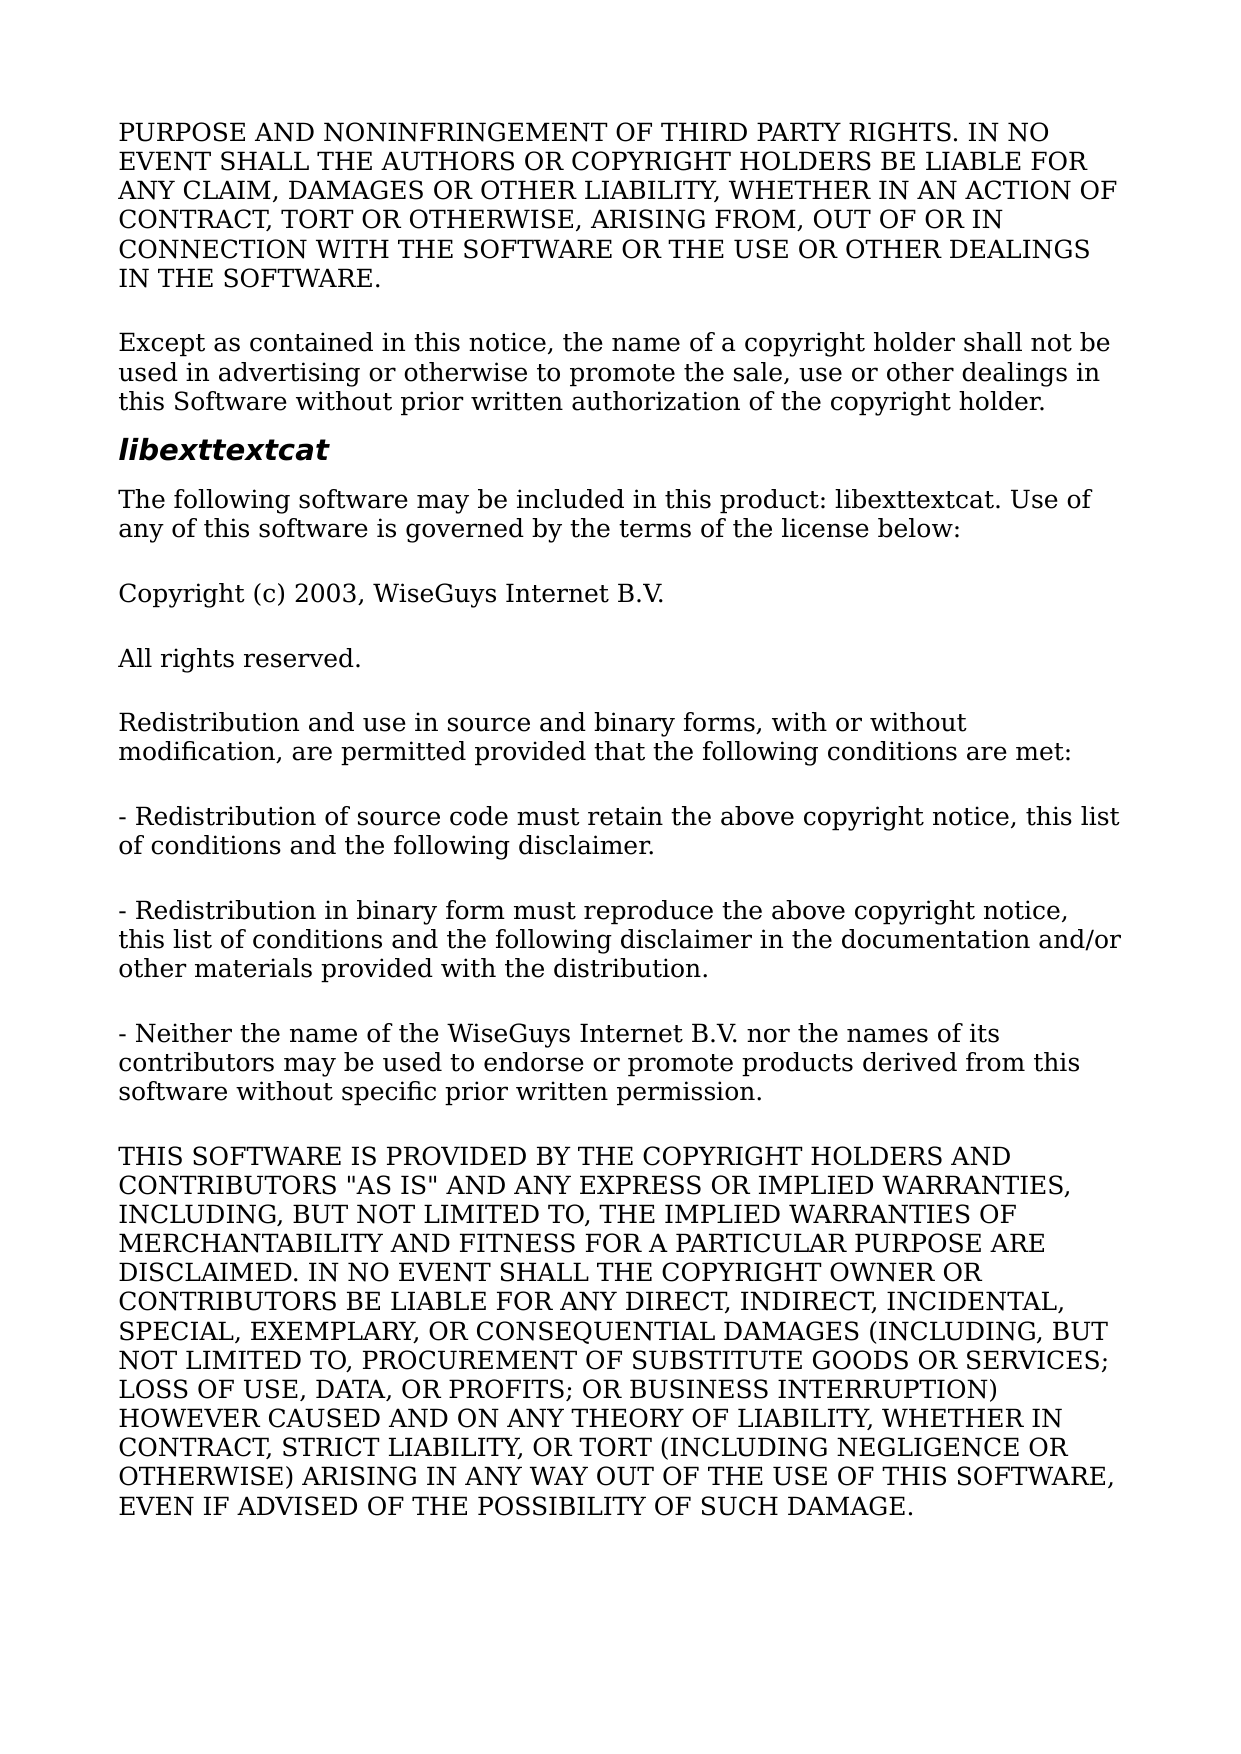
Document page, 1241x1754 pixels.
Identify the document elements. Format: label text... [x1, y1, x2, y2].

text Except as contained in this notice, the name of a copyright holder shall not be used in advertising or otherwise to promote the sale, use or other dealings in this Software without prior written authorization of the copyright holder. [118, 328, 1122, 416]
text - Neither the name of the WiseGuys Internet B.V. nor the names of its contributors may be used to endorse or promote products derived from this software without specific prior written permission. [118, 1019, 1122, 1106]
text Redistribution and use in source and binary forms, with or without modification, are permitted provided that the following conditions are met: [118, 708, 1122, 767]
text PURPOSE AND NONINFRINGEMENT OF THIRD PARTY RIGHTS. IN NO EVENT SHALL THE AUTHORS OR COPYRIGHT HOLDERS BE LIABLE FOR ANY CLAIM, DAMAGES OR OTHER LIABILITY, WHETHER IN AN ACTION OF CONTRACT, TORT OR OTHERWISE, ARISING FROM, OUT OF OR IN CONNECTION WITH THE SOFTWARE OR THE USE OR OTHER DEALINGS IN THE SOFTWARE. [118, 118, 1122, 293]
text - Redistribution of source code must retain the above copyright notice, this list of conditions and the following disclaimer. [118, 802, 1122, 860]
subtitle libexttextcat [118, 434, 1122, 468]
text All rights reserved. [118, 644, 1122, 673]
text The following software may be included in this product: libexttextcat. Use of any of this software is governed by the terms of the license below: [118, 485, 1122, 544]
text Copyright (c) 2003, WiseGuys Internet B.V. [118, 579, 1122, 608]
text THIS SOFTWARE IS PROVIDED BY THE COPYRIGHT HOLDERS AND CONTRIBUTORS "AS IS" AND ANY EXPRESS OR IMPLIED WARRANTIES, INCLUDING, BUT NOT LIMITED TO, THE IMPLIED WARRANTIES OF MERCHANTABILITY AND FITNESS FOR A PARTICULAR PURPOSE ARE DISCLAIMED. IN NO EVENT SHALL THE COPYRIGHT OWNER OR CONTRIBUTORS BE LIABLE FOR ANY DIRECT, INDIRECT, INCIDENTAL, SPECIAL, EXEMPLARY, OR CONSEQUENTIAL DAMAGES (INCLUDING, BUT NOT LIMITED TO, PROCUREMENT OF SUBSTITUTE GOODS OR SERVICES; LOSS OF USE, DATA, OR PROFITS; OR BUSINESS INTERRUPTION) HOWEVER CAUSED AND ON ANY THEORY OF LIABILITY, WHETHER IN CONTRACT, STRICT LIABILITY, OR TORT (INCLUDING NEGLIGENCE OR OTHERWISE) ARISING IN ANY WAY OUT OF THE USE OF THIS SOFTWARE, EVEN IF ADVISED OF THE POSSIBILITY OF SUCH DAMAGE. [118, 1142, 1122, 1521]
text - Redistribution in binary form must reproduce the above copyright notice, this list of conditions and the following disclaimer in the documentation and/or other materials provided with the distribution. [118, 896, 1122, 983]
